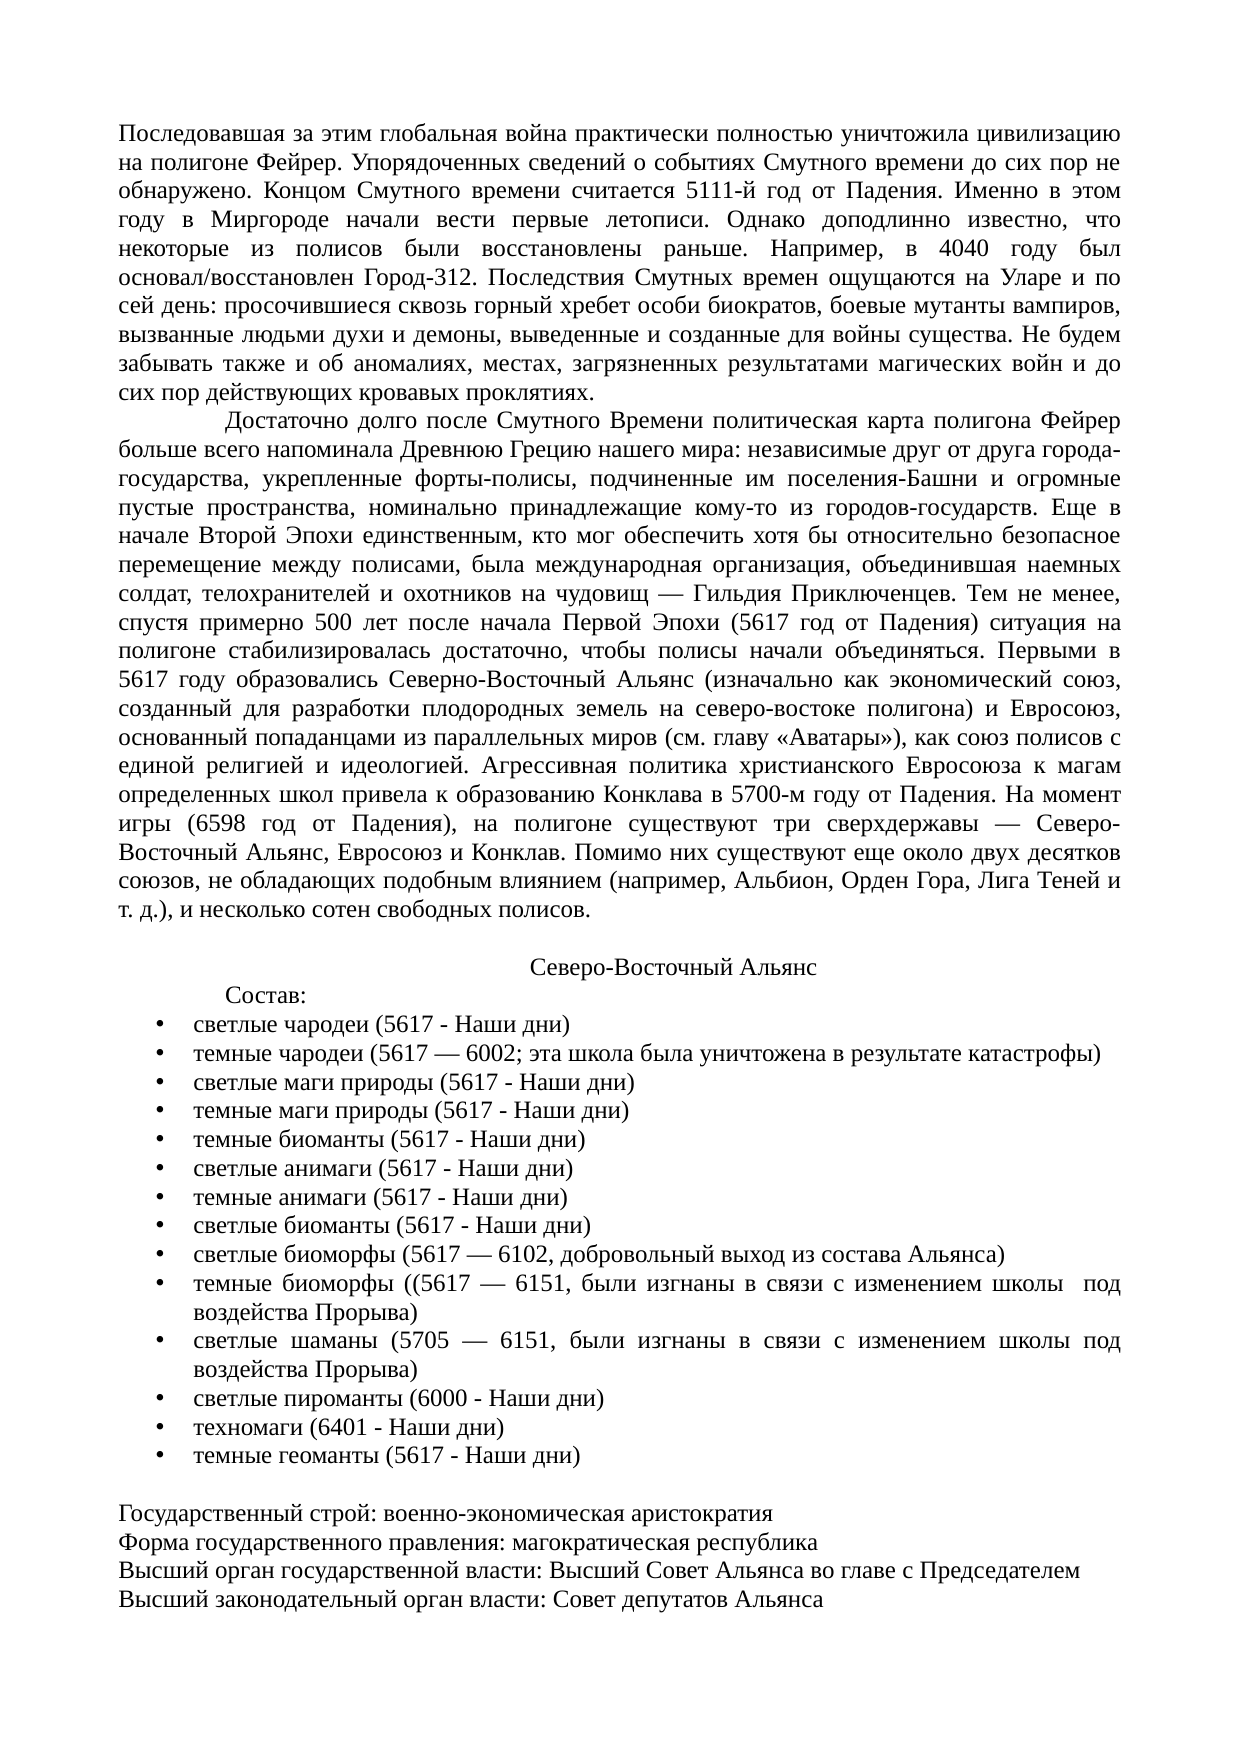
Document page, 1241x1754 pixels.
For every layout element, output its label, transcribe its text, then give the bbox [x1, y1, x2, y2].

list темные биоморфы ((5617 — 6151, были изгнаны в связи с изменением школы под воздейства Прорыва) [156, 1268, 1122, 1326]
list светлые чародеи (5617 - Наши дни) [156, 1009, 1122, 1038]
text Форма государственного правления: магократическая республика [118, 1527, 1122, 1556]
list светлые биоманты (5617 - Наши дни) [156, 1211, 1122, 1239]
text Достаточно долго после Смутного Времени политическая карта полигона Фейрер больше всего напоминала Древнюю Грецию нашего мира: независимые друг от друга города-государства, укрепленные форты-полисы, подчиненные им поселения-Башни и огромные пустые пространства, номинально принадлежащие кому-то из городов-государств. Еще в начале Второй Эпохи единственным, кто мог обеспечить хотя бы относительно безопасное перемещение между полисами, была международная организация, объединившая наемных солдат, телохранителей и охотников на чудовищ — Гильдия Приключенцев. Тем не менее, спустя примерно 500 лет после начала Первой Эпохи (5617 год от Падения) ситуация на полигоне стабилизировалась достаточно, чтобы полисы начали объединяться. Первыми в 5617 году образовались Северно-Восточный Альянс (изначально как экономический союз, созданный для разработки плодородных земель на северо-востоке полигона) и Евросоюз, основанный попаданцами из параллельных миров (см. главу «Аватары»), как союз полисов с единой религией и идеологией. Агрессивная политика христианского Евросоюза к магам определенных школ привела к образованию Конклава в 5700-м году от Падения. На момент игры (6598 год от Падения), на полигоне существуют три сверхдержавы — Северо-Восточный Альянс, Евросоюз и Конклав. Помимо них существуют еще около двух десятков союзов, не обладающих подобным влиянием (например, Альбион, Орден Гора, Лига Теней и т. д.), и несколько сотен свободных полисов. [118, 406, 1122, 923]
list светлые шаманы (5705 — 6151, были изгнаны в связи с изменением школы под воздейства Прорыва) [156, 1326, 1122, 1383]
list темные маги природы (5617 - Наши дни) [156, 1096, 1122, 1124]
list светлые биоморфы (5617 — 6102, добровольный выход из состава Альянса) [156, 1239, 1122, 1268]
text Северо-Восточный Альянс [118, 952, 1122, 981]
list темные чародеи (5617 — 6002; эта школа была уничтожена в результате катастрофы) [156, 1038, 1122, 1067]
list темные биоманты (5617 - Наши дни) [156, 1124, 1122, 1153]
text Высший законодательный орган власти: Совет депутатов Альянса [118, 1584, 1122, 1613]
list светлые пироманты (6000 - Наши дни) [156, 1383, 1122, 1412]
list техномаги (6401 - Наши дни) [156, 1412, 1122, 1441]
text Последовавшая за этим глобальная война практически полностью уничтожила цивилизацию на полигоне Фейрер. Упорядоченных сведений о событиях Смутного времени до сих пор не обнаружено. Концом Смутного времени считается 5111-й год от Падения. Именно в этом году в Миргороде начали вести первые летописи. Однако доподлинно известно, что некоторые из полисов были восстановлены раньше. Например, в 4040 году был основал/восстановлен Город-312. Последствия Смутных времен ощущаются на Уларе и по сей день: просочившиеся сквозь горный хребет особи биократов, боевые мутанты вампиров, вызванные людьми духи и демоны, выведенные и созданные для войны существа. Не будем забывать также и об аномалиях, местах, загрязненных результатами магических войн и до сих пор действующих кровавых проклятиях. [118, 118, 1122, 406]
list темные геоманты (5617 - Наши дни) [156, 1441, 1122, 1469]
text Состав: [118, 981, 1122, 1009]
list темные анимаги (5617 - Наши дни) [156, 1182, 1122, 1211]
list светлые анимаги (5617 - Наши дни) [156, 1153, 1122, 1182]
list светлые маги природы (5617 - Наши дни) [156, 1067, 1122, 1096]
text Государственный строй: военно-экономическая аристократия [118, 1498, 1122, 1527]
text Высший орган государственной власти: Высший Совет Альянса во главе с Председателем [118, 1556, 1122, 1584]
